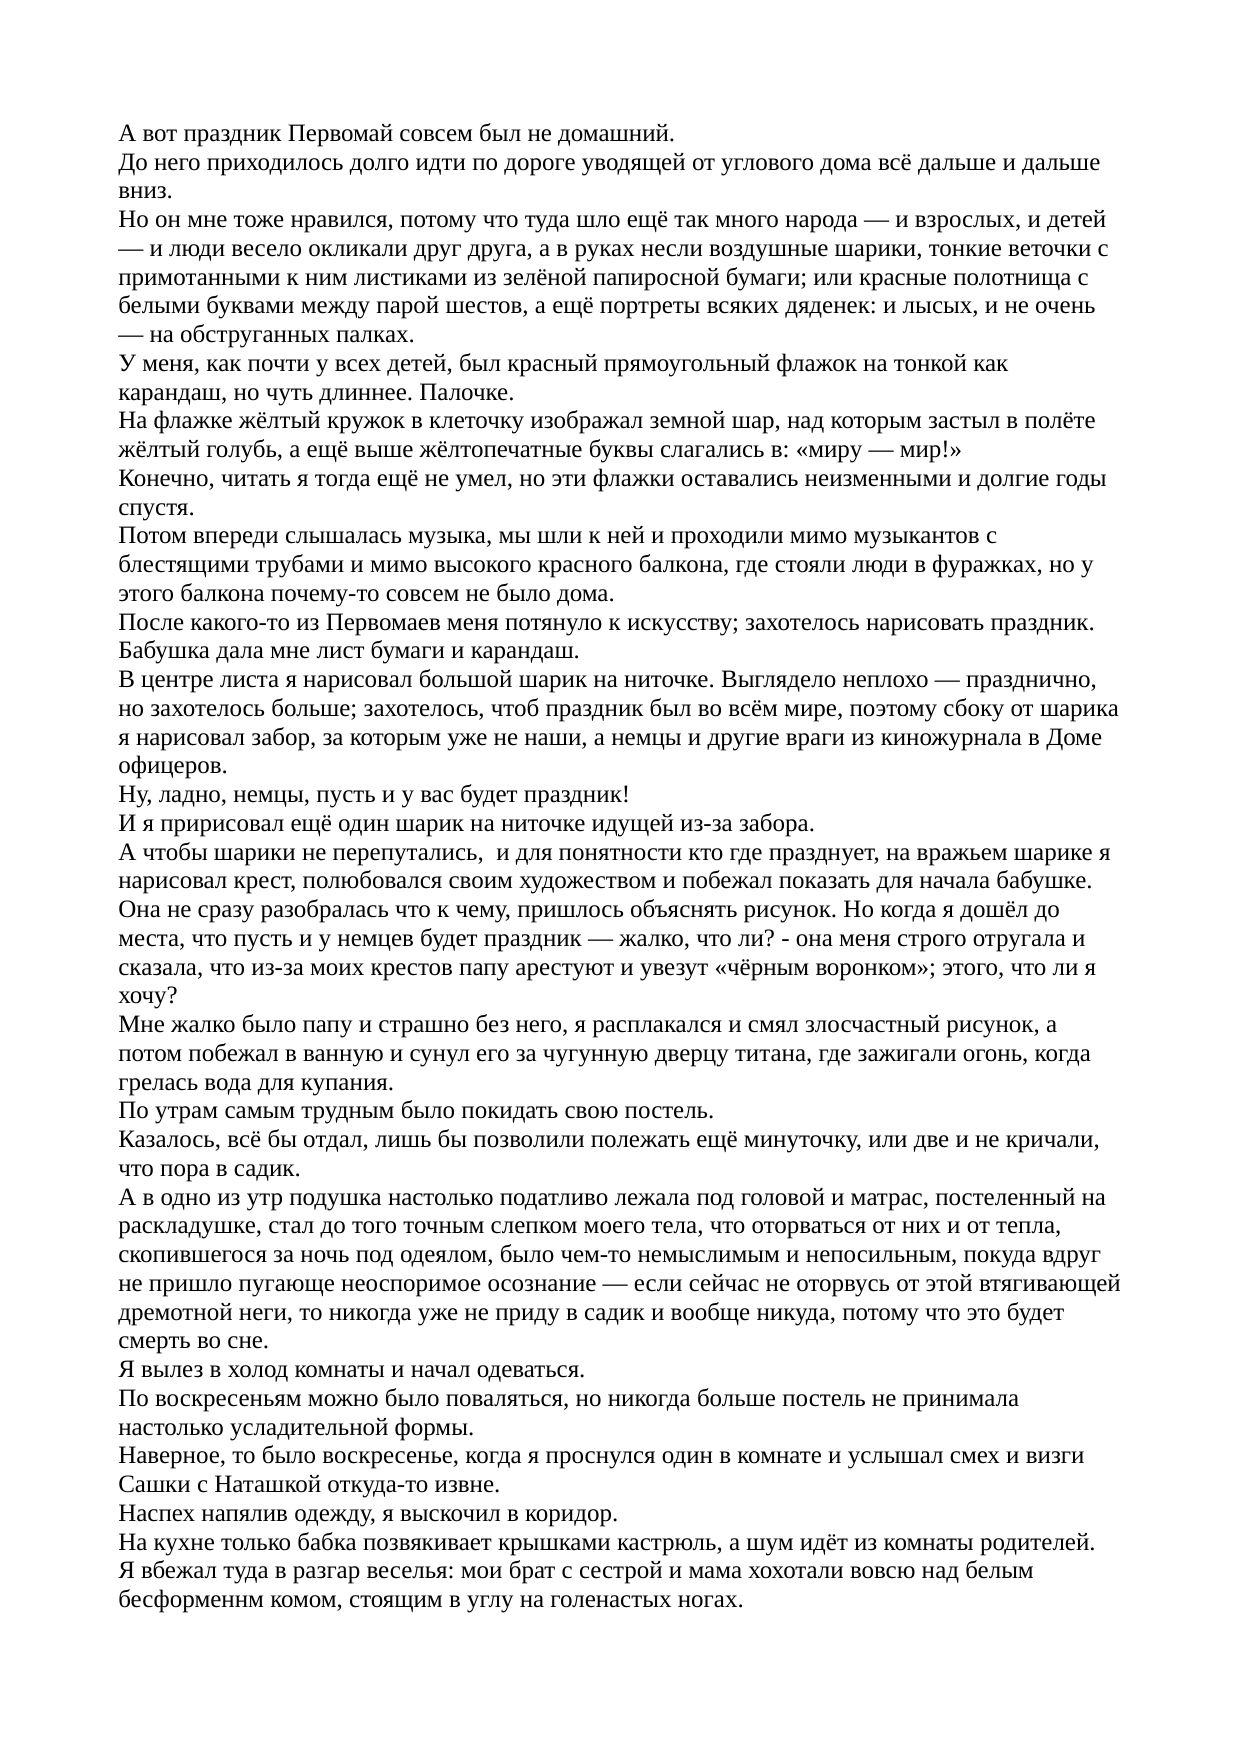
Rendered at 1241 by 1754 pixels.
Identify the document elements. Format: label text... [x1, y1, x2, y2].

text Потом впереди слышалась музыка, мы шли к ней и проходили мимо музыкантов с блестящими трубами и мимо высокого красного балкона, где стояли люди в фуражках, но у этого балкона почему-то совсем не было дома. [118, 521, 1122, 607]
text Я вылез в холод комнаты и начал одеваться. [118, 1354, 1122, 1383]
text Наспех напялив одежду, я выскочил в коридор. [118, 1498, 1122, 1527]
text Но он мне тоже нравился, потому что туда шло ещё так много народа — и взрослых, и детей — и люди весело окликали друг друга, а в руках несли воздушные шарики, тонкие веточки с примотанными к ним листиками из зелёной папиросной бумаги; или красные полотнища с белыми буквами между парой шестов, а ещё портреты всяких дяденек: и лысых, и не очень — на обструганных палках. [118, 204, 1122, 348]
text Ну, ладно, немцы, пусть и у вас будет праздник! [118, 779, 1122, 808]
text На флажке жёлтый кружок в клеточку изображал земной шар, над которым застыл в полёте жёлтый голубь, а ещё выше жёлтопечатные буквы слагались в: «миру — мир!» [118, 406, 1122, 463]
text Мне жалко было папу и страшно без него, я расплакался и смял злосчастный рисунок, а потом побежал в ванную и сунул его за чугунную дверцу титана, где зажигали огонь, когда грелась вода для купания. [118, 1009, 1122, 1096]
text До него приходилось долго идти по дороге уводящей от углового дома всё дальше и дальше вниз. [118, 147, 1122, 204]
text Бабушка дала мне лист бумаги и карандаш. [118, 636, 1122, 664]
text По воскресеньям можно было поваляться, но никогда больше постель не принимала настолько усладительной формы. [118, 1383, 1122, 1441]
text Конечно, читать я тогда ещё не умел, но эти флажки оставались неизменными и долгие годы спустя. [118, 463, 1122, 521]
text А чтобы шарики не перепутались, и для понятности кто где празднует, на вражьем шарике я нарисовал крест, полюбовался своим художеством и побежал показать для начала бабушке. [118, 837, 1122, 894]
text В центре листа я нарисовал большой шарик на ниточке. Выглядело неплохо — празднично, но захотелось больше; захотелось, чтоб праздник был во всём мире, поэтому сбоку от шарика я нарисовал забор, за которым уже не наши, а немцы и другие враги из киножурнала в Доме офицеров. [118, 664, 1122, 779]
text А в одно из утр подушка настолько податливо лежала под головой и матрас, постеленный на раскладушке, стал до того точным слепком моего тела, что оторваться от них и от тепла, скопившегося за ночь под одеялом, было чем-то немыслимым и непосильным, покуда вдруг не пришло пугающе неоспоримое осознание — если сейчас не оторвусь от этой втягивающей дремотной неги, то никогда уже не приду в садик и вообще никуда, потому что это будет смерть во сне. [118, 1182, 1122, 1354]
text После какого-то из Первомаев меня потянуло к искусству; захотелось нарисовать праздник. [118, 607, 1122, 636]
text Наверное, то было воскресенье, когда я проснулся один в комнате и услышал смех и визги Сашки с Наташкой откуда-то извне. [118, 1441, 1122, 1498]
text На кухне только бабка позвякивает крышками кастрюль, а шум идёт из комнаты родителей. [118, 1527, 1122, 1556]
text У меня, как почти у всех детей, был красный прямоугольный флажок на тонкой как карандаш, но чуть длиннее. Палочке. [118, 348, 1122, 406]
text И я пририсовал ещё один шарик на ниточке идущей из-за забора. [118, 808, 1122, 837]
text Я вбежал туда в разгар веселья: мои брат с сестрой и мама хохотали вовсю над белым бесформеннм комом, стоящим в углу на голенастых ногах. [118, 1556, 1122, 1613]
text Она не сразу разобралась что к чему, пришлось объяснять рисунок. Но когда я дошёл до места, что пусть и у немцев будет праздник — жалко, что ли? - она меня строго отругала и сказала, что из-за моих крестов папу арестуют и увезут «чёрным воронком»; этого, что ли я хочу? [118, 894, 1122, 1009]
text А вот праздник Первомай совсем был не домашний. [118, 118, 1122, 147]
text По утрам самым трудным было покидать свою постель. [118, 1096, 1122, 1124]
text Казалось, всё бы отдал, лишь бы позволили полежать ещё минуточку, или две и не кричали, что пора в садик. [118, 1124, 1122, 1182]
